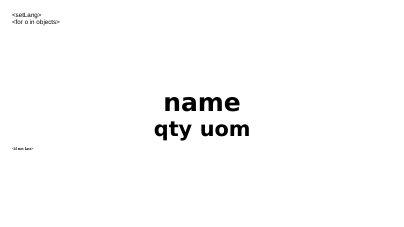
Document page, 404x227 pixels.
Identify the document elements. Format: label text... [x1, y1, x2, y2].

text <for o in objects> [12, 19, 392, 26]
text <if not last> [12, 147, 392, 151]
text qty uom [12, 117, 392, 142]
text name [12, 88, 392, 117]
text <setLang> [12, 12, 392, 19]
